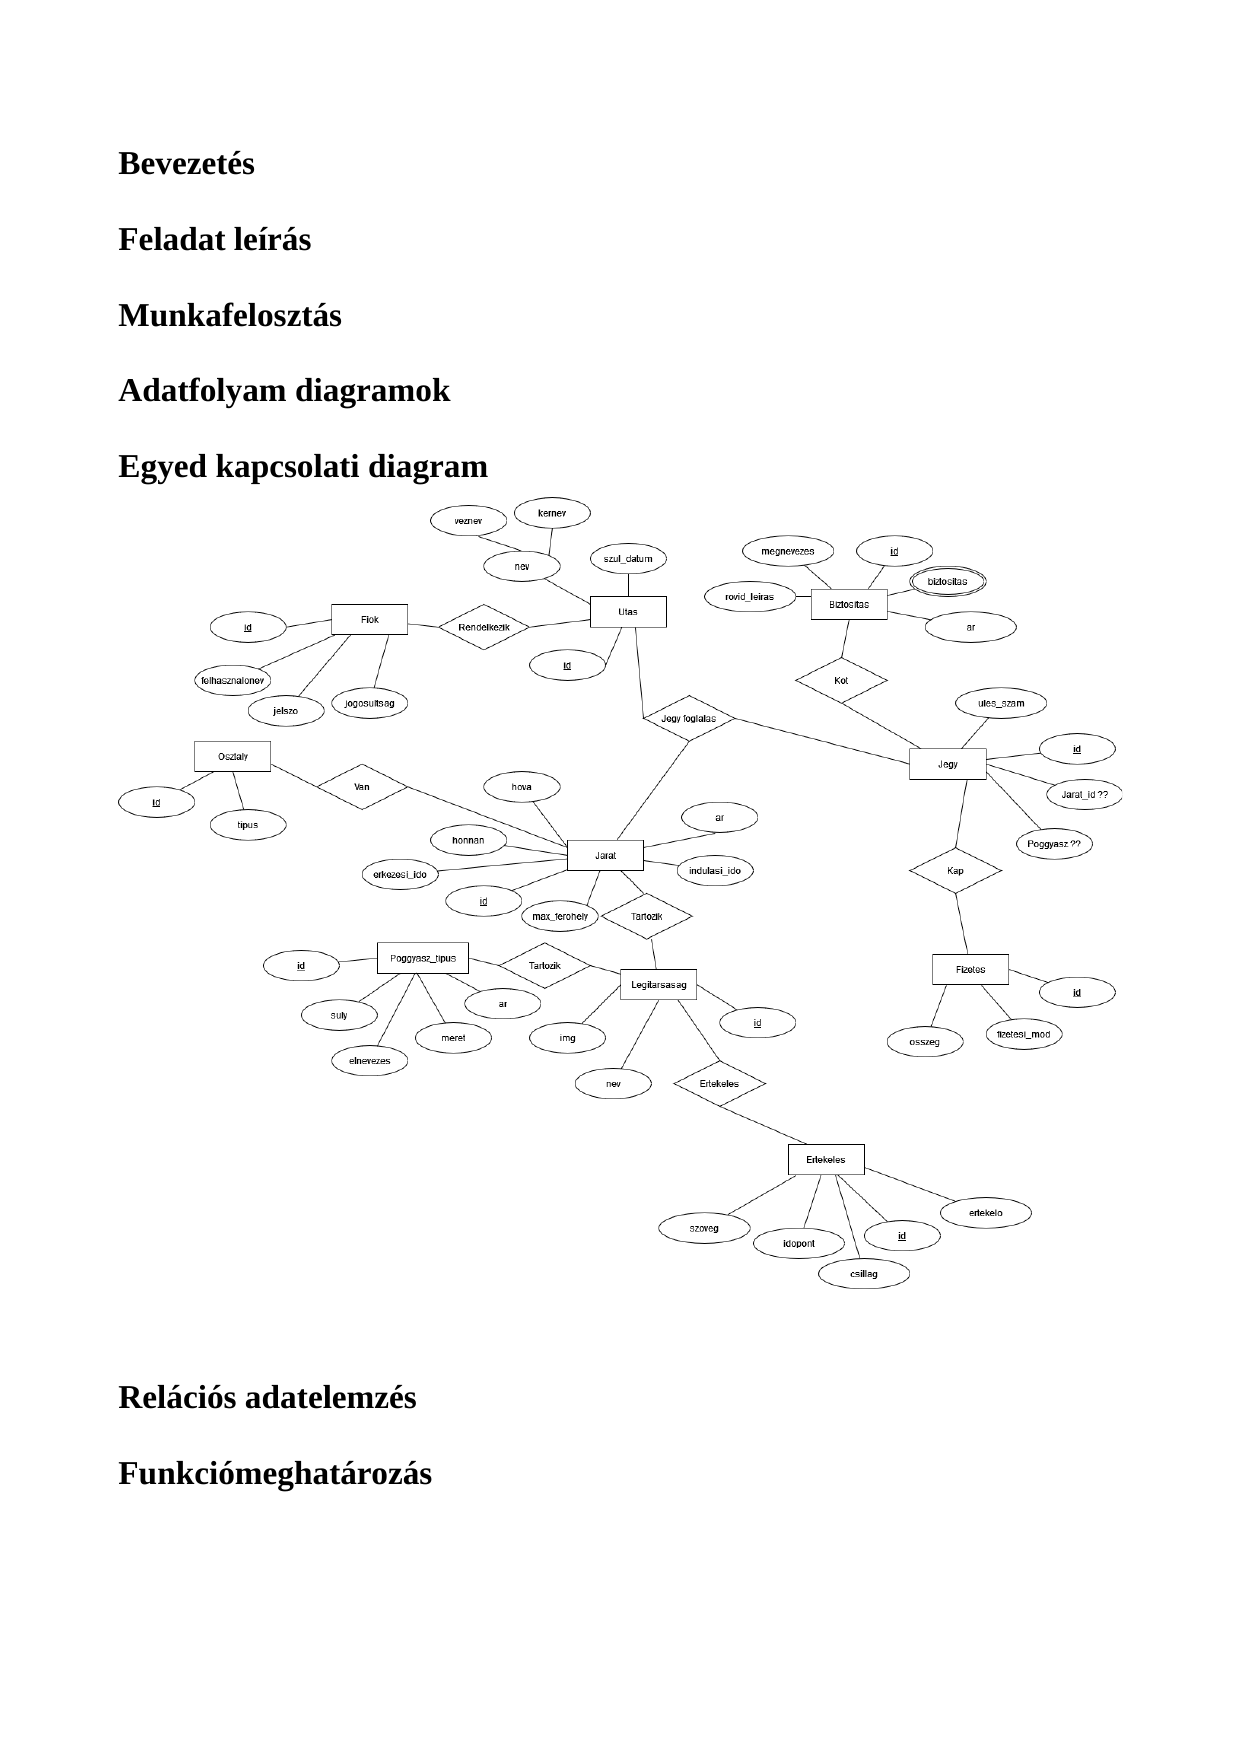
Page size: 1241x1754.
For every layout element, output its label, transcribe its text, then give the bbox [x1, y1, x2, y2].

title Bevezetés [118, 143, 1122, 181]
title Feladat leírás [118, 219, 1122, 257]
title Egyed kapcsolati diagram [118, 446, 1122, 485]
title Funkciómeghatározás [118, 1454, 1122, 1492]
title Munkafelosztás [118, 295, 1122, 333]
title Relációs adatelemzés [118, 1378, 1122, 1416]
picture [118, 497, 1123, 1289]
title Adatfolyam diagramok [118, 371, 1122, 409]
